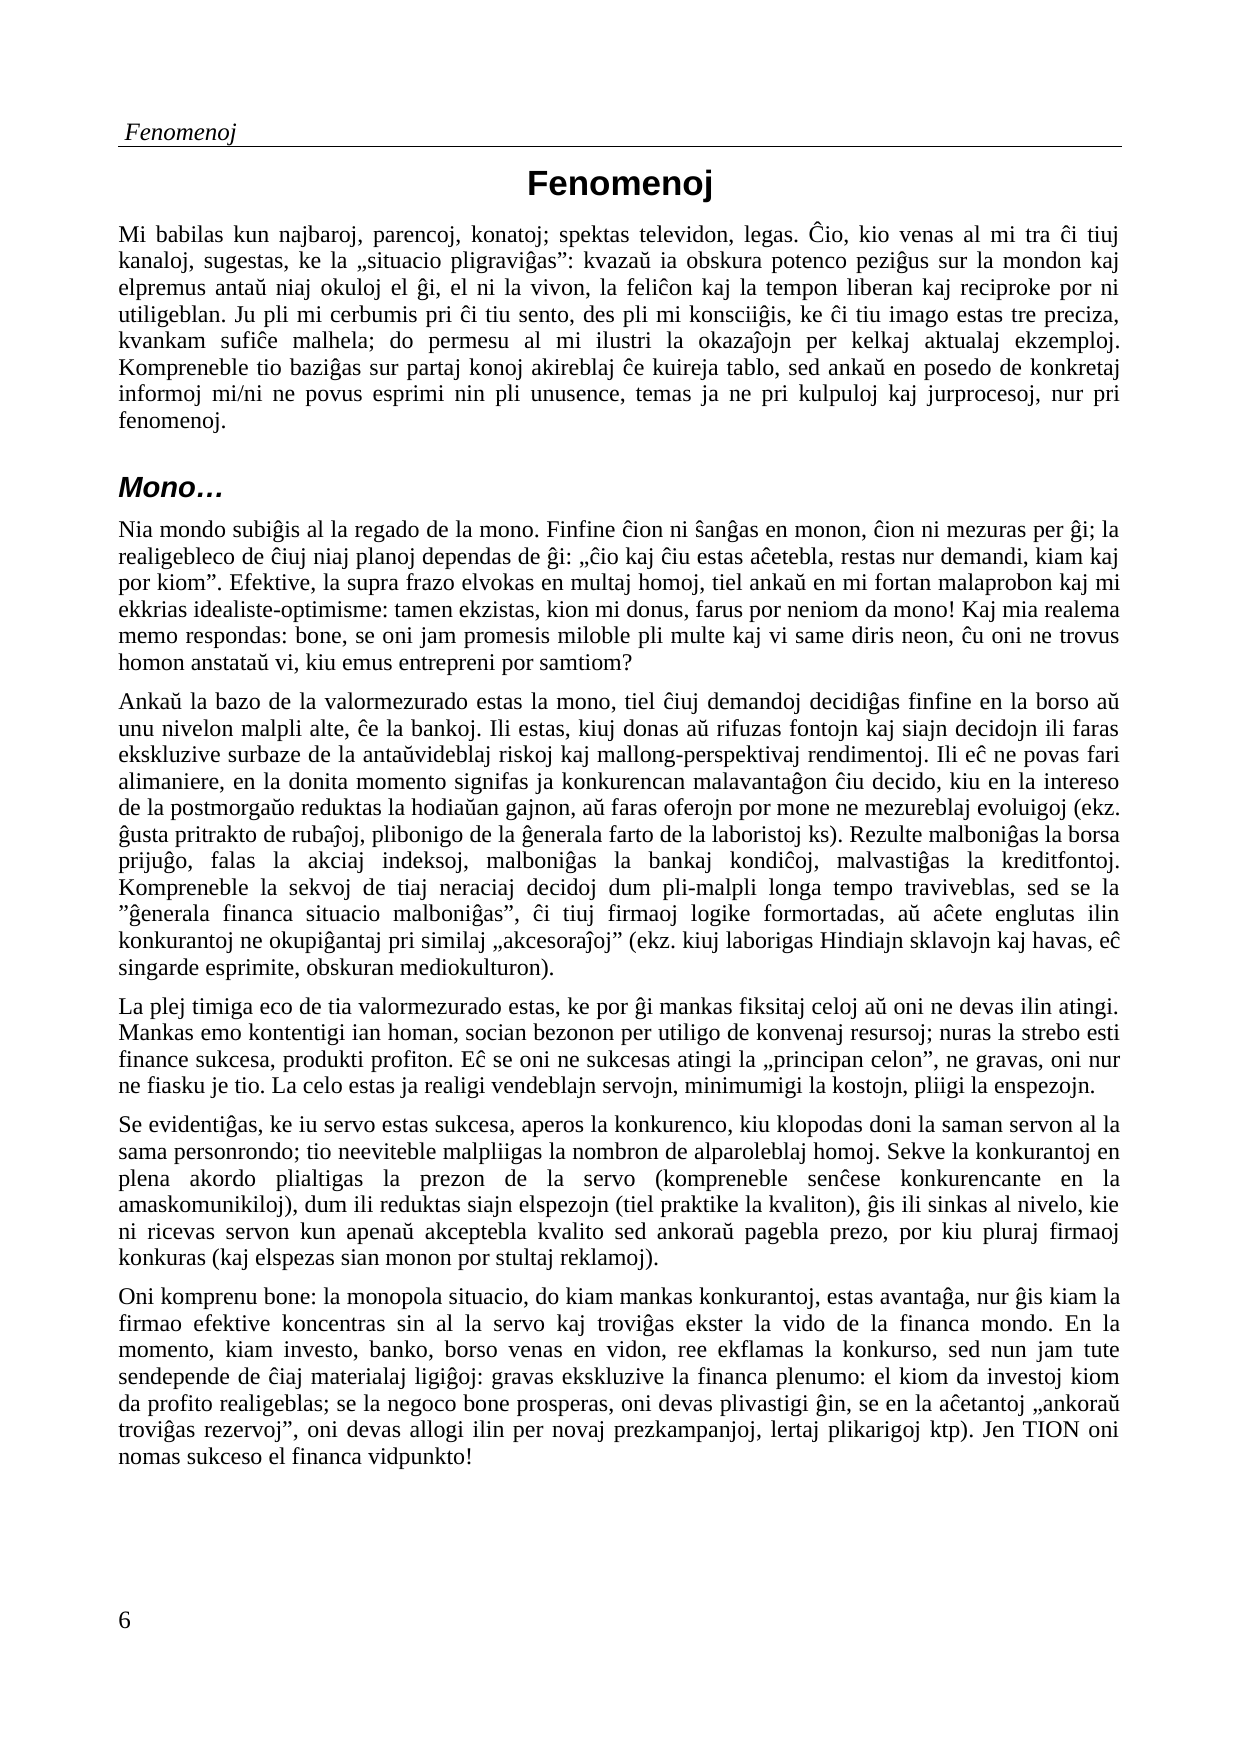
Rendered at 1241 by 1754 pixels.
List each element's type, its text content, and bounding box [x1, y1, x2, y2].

text Nia mondo subiĝis al la regado de la mono. Finfine ĉion ni ŝanĝas en monon, ĉion ni mezuras per ĝi; la realigebleco de ĉiuj niaj planoj dependas de ĝi: „ĉio kaj ĉiu estas aĉetebla, restas nur demandi, kiam kaj por kiom”. Efektive, la supra frazo elvokas en multaj homoj, tiel ankaŭ en mi fortan malaprobon kaj mi ekkrias idealiste-optimisme: tamen ekzistas, kion mi donus, farus por neniom da mono! Kaj mia realema memo respondas: bone, se oni jam promesis miloble pli multe kaj vi same diris neon, ĉu oni ne trovus homon anstataŭ vi, kiu emus entrepreni por samtiom? [118, 516, 1122, 676]
subtitle Fenomenoj [118, 164, 1122, 203]
text Ankaŭ la bazo de la valormezurado estas la mono, tiel ĉiuj demandoj decidiĝas finfine en la borso aŭ unu nivelon malpli alte, ĉe la bankoj. Ili estas, kiuj donas aŭ rifuzas fontojn kaj siajn decidojn ili faras ekskluzive surbaze de la antaŭvideblaj riskoj kaj mallong-perspektivaj rendimentoj. Ili eĉ ne povas fari alimaniere, en la donita momento signifas ja konkurencan malavantaĝon ĉiu decido, kiu en la intereso de la postmorgaŭo reduktas la hodiaŭan gajnon, aŭ faras oferojn por mone ne mezureblaj evoluigoj (ekz. ĝusta pritrakto de rubaĵoj, plibonigo de la ĝenerala farto de la laboristoj ks). Rezulte malboniĝas la borsa prijuĝo, falas la akciaj indeksoj, malboniĝas la bankaj kondiĉoj, malvastiĝas la kreditfontoj. Kompreneble la sekvoj de tiaj neraciaj decidoj dum pli-malpli longa tempo traviveblas, sed se la ”ĝenerala financa situacio malboniĝas”, ĉi tiuj firmaoj logike formortadas, aŭ aĉete englutas ilin konkurantoj ne okupiĝantaj pri similaj „akcesoraĵoj” (ekz. kiuj laborigas Hindiajn sklavojn kaj havas, eĉ singarde esprimite, obskuran mediokulturon). [118, 688, 1122, 980]
text Oni komprenu bone: la monopola situacio, do kiam mankas konkurantoj, estas avantaĝa, nur ĝis kiam la firmao efektive koncentras sin al la servo kaj troviĝas ekster la vido de la financa mondo. En la momento, kiam investo, banko, borso venas en vidon, ree ekflamas la konkurso, sed nun jam tute sendepende de ĉiaj materialaj ligiĝoj: gravas ekskluzive la financa plenumo: el kiom da investoj kiom da profito realigeblas; se la negoco bone prosperas, oni devas plivastigi ĝin, se en la aĉetantoj „ankoraŭ troviĝas rezervoj”, oni devas allogi ilin per novaj prezkampanjoj, lertaj plikarigoj ktp). Jen TION oni nomas sukceso el financa vidpunkto! [118, 1283, 1122, 1469]
text Mi babilas kun najbaroj, parencoj, konatoj; spektas televidon, legas. Ĉio, kio venas al mi tra ĉi tiuj kanaloj, sugestas, ke la „situacio pligraviĝas”: kvazaŭ ia obskura potenco peziĝus sur la mondon kaj elpremus antaŭ niaj okuloj el ĝi, el ni la vivon, la feliĉon kaj la tempon liberan kaj reciproke por ni utiligeblan. Ju pli mi cerbumis pri ĉi tiu sento, des pli mi konsciiĝis, ke ĉi tiu imago estas tre preciza, kvankam sufiĉe malhela; do permesu al mi ilustri la okazaĵojn per kelkaj aktualaj ekzemploj. Kompreneble tio baziĝas sur partaj konoj akireblaj ĉe kuireja tablo, sed ankaŭ en posedo de konkretaj informoj mi/ni ne povus esprimi nin pli unusence, temas ja ne pri kulpuloj kaj jurprocesoj, nur pri fenomenoj. [118, 221, 1122, 433]
text La plej timiga eco de tia valormezurado estas, ke por ĝi mankas fiksitaj celoj aŭ oni ne devas ilin atingi. Mankas emo kontentigi ian homan, socian bezonon per utiligo de konvenaj resursoj; nuras la strebo esti finance sukcesa, produkti profiton. Eĉ se oni ne sukcesas atingi la „principan celon”, ne gravas, oni nur ne fiasku je tio. La celo estas ja realigi vendeblajn servojn, minimumigi la kostojn, pliigi la enspezojn. [118, 993, 1122, 1099]
subtitle Mono… [118, 471, 1122, 504]
text Se evidentiĝas, ke iu servo estas sukcesa, aperos la konkurenco, kiu klopodas doni la saman servon al la sama personrondo; tio neeviteble malpliigas la nombron de alparoleblaj homoj. Sekve la konkurantoj en plena akordo plialtigas la prezon de la servo (kompreneble senĉese konkurencante en la amaskomunikiloj), dum ili reduktas siajn elspezojn (tiel praktike la kvaliton), ĝis ili sinkas al nivelo, kie ni ricevas servon kun apenaŭ akceptebla kvalito sed ankoraŭ pagebla prezo, por kiu pluraj firmaoj konkuras (kaj elspezas sian monon por stultaj reklamoj). [118, 1111, 1122, 1271]
